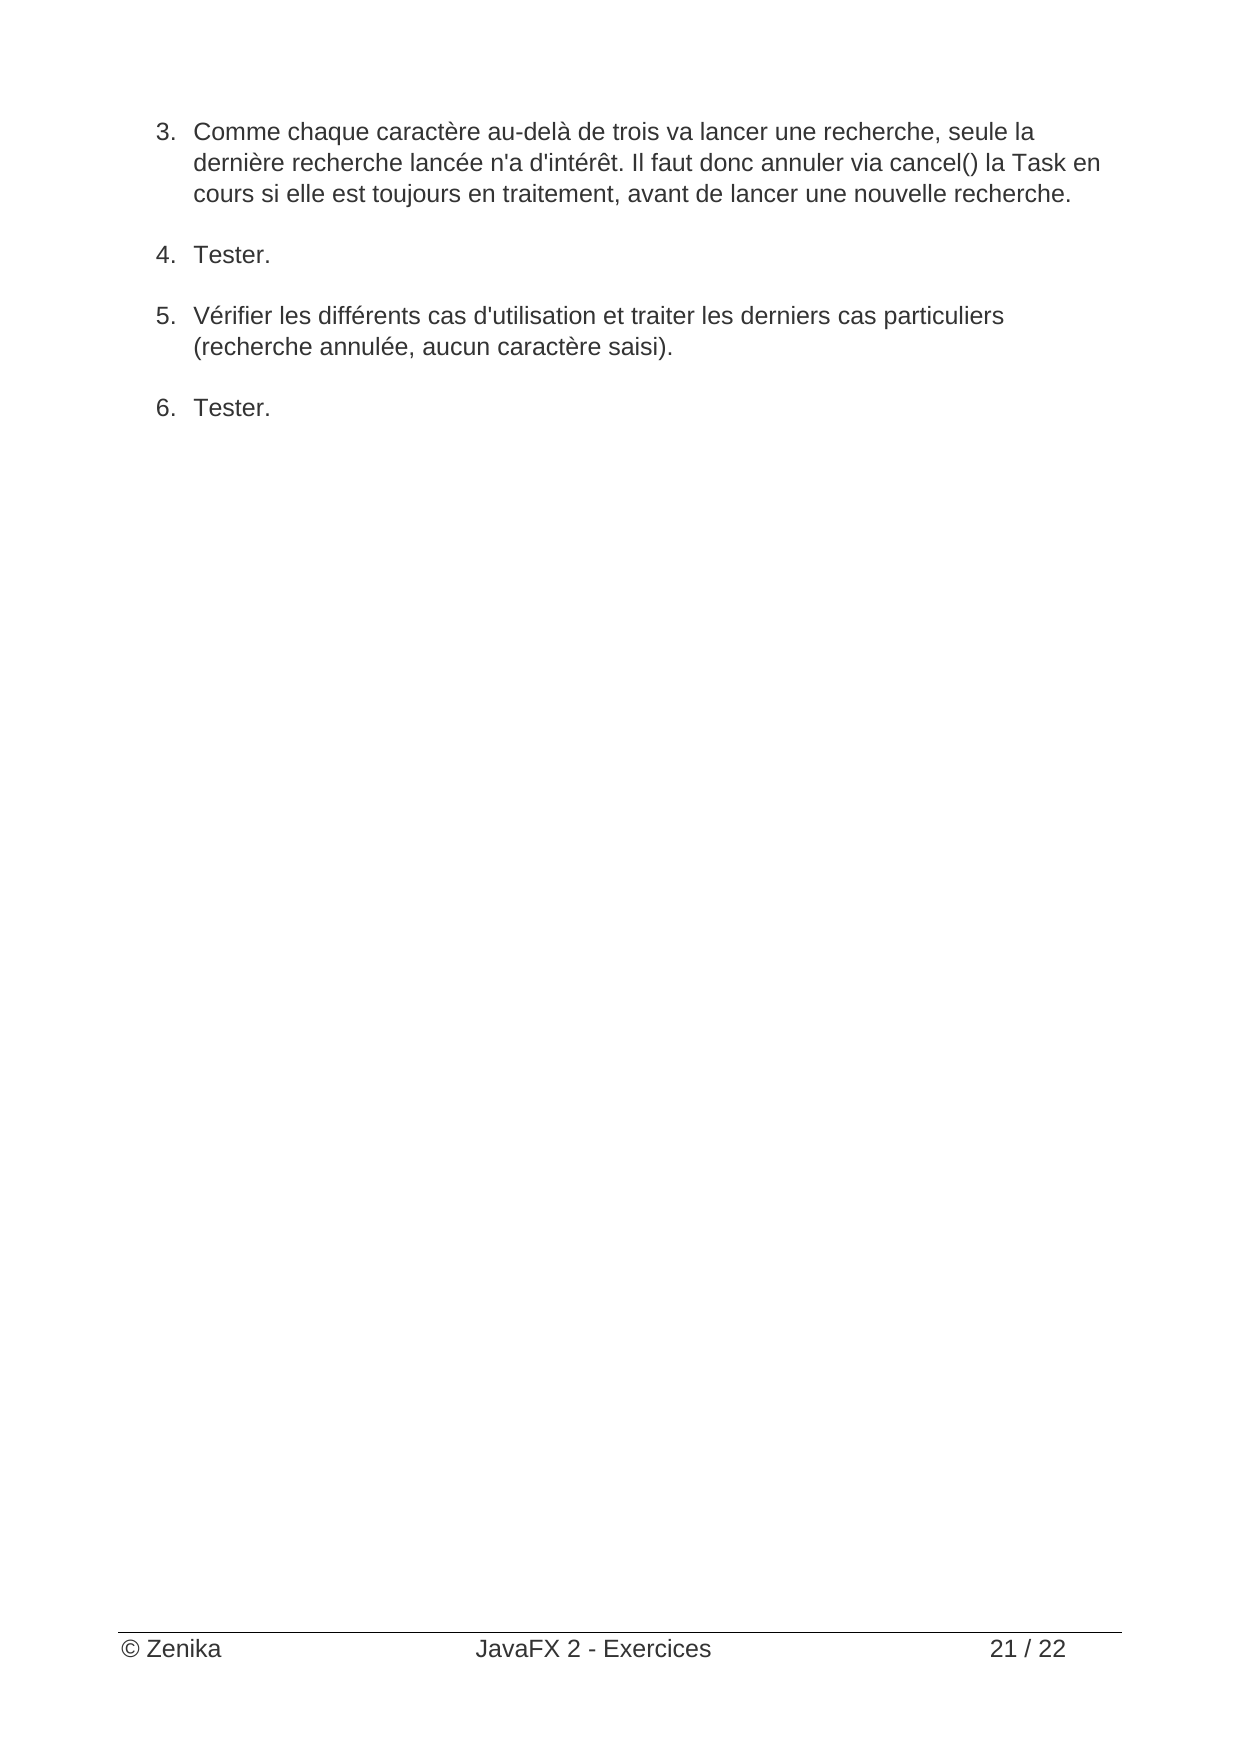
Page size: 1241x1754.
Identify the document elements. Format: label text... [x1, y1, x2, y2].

list Vérifier les différents cas d'utilisation et traiter les derniers cas particuliers (recherche annulée, aucun caractère saisi). [156, 302, 1122, 391]
list Tester. [156, 394, 1122, 422]
list Tester. [156, 241, 1122, 299]
list Comme chaque caractère au-delà de trois va lancer une recherche, seule la dernière recherche lancée n'a d'intérêt. Il faut donc annuler via cancel() la Task en cours si elle est toujours en traitement, avant de lancer une nouvelle recherche. [156, 118, 1122, 238]
